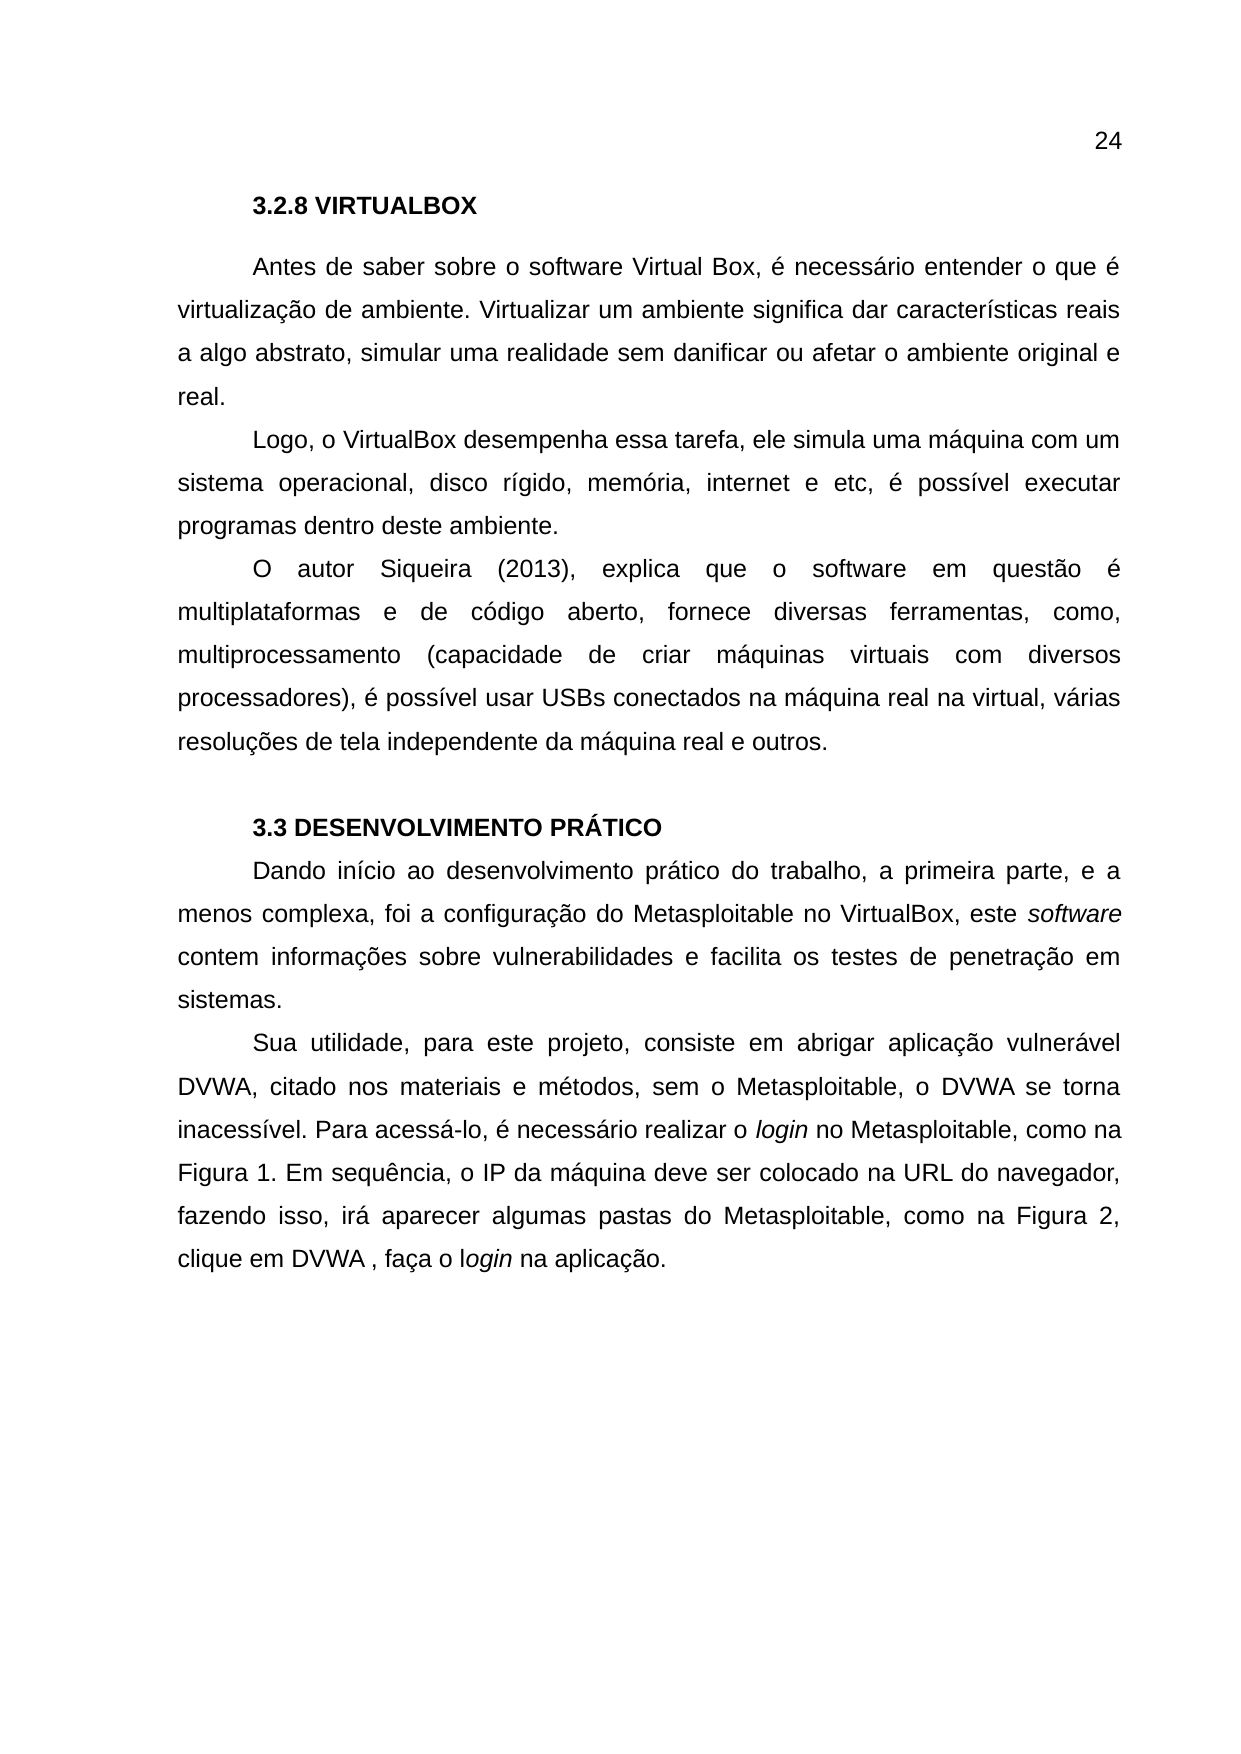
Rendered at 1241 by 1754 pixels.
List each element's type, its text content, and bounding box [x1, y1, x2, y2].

list 3.3 DESENVOLVIMENTO PRÁTICO [215, 813, 1122, 841]
text Sua utilidade, para este projeto, consiste em abrigar aplicação vulnerável DVWA, citado nos materiais e métodos, sem o Metasploitable, o DVWA se torna inacessível. Para acessá-lo, é necessário realizar o login no Metasploitable, como na Figura 1. Em sequência, o IP da máquina deve ser colocado na URL do navegador, fazendo isso, irá aparecer algumas pastas do Metasploitable, como na Figura 2, clique em DVWA , faça o login na aplicação. [177, 1028, 1122, 1273]
text Dando início ao desenvolvimento prático do trabalho, a primeira parte, e a menos complexa, foi a configuração do Metasploitable no VirtualBox, este software contem informações sobre vulnerabilidades e facilita os testes de penetração em sistemas. [177, 856, 1122, 1014]
text Logo, o VirtualBox desempenha essa tarefa, ele simula uma máquina com um sistema operacional, disco rígido, memória, internet e etc, é possível executar programas dentro deste ambiente. [177, 424, 1122, 539]
text Antes de saber sobre o software Virtual Box, é necessário entender o que é virtualização de ambiente. Virtualizar um ambiente significa dar características reais a algo abstrato, simular uma realidade sem danificar ou afetar o ambiente original e real. [177, 252, 1122, 410]
subtitle 3.2.8 VIRTUALBOX [177, 191, 1122, 220]
text O autor Siqueira (2013), explica que o software em questão é multiplataformas e de código aberto, fornece diversas ferramentas, como, multiprocessamento (capacidade de criar máquinas virtuais com diversos processadores), é possível usar USBs conectados na máquina real na virtual, várias resoluções de tela independente da máquina real e outros. [177, 554, 1122, 755]
